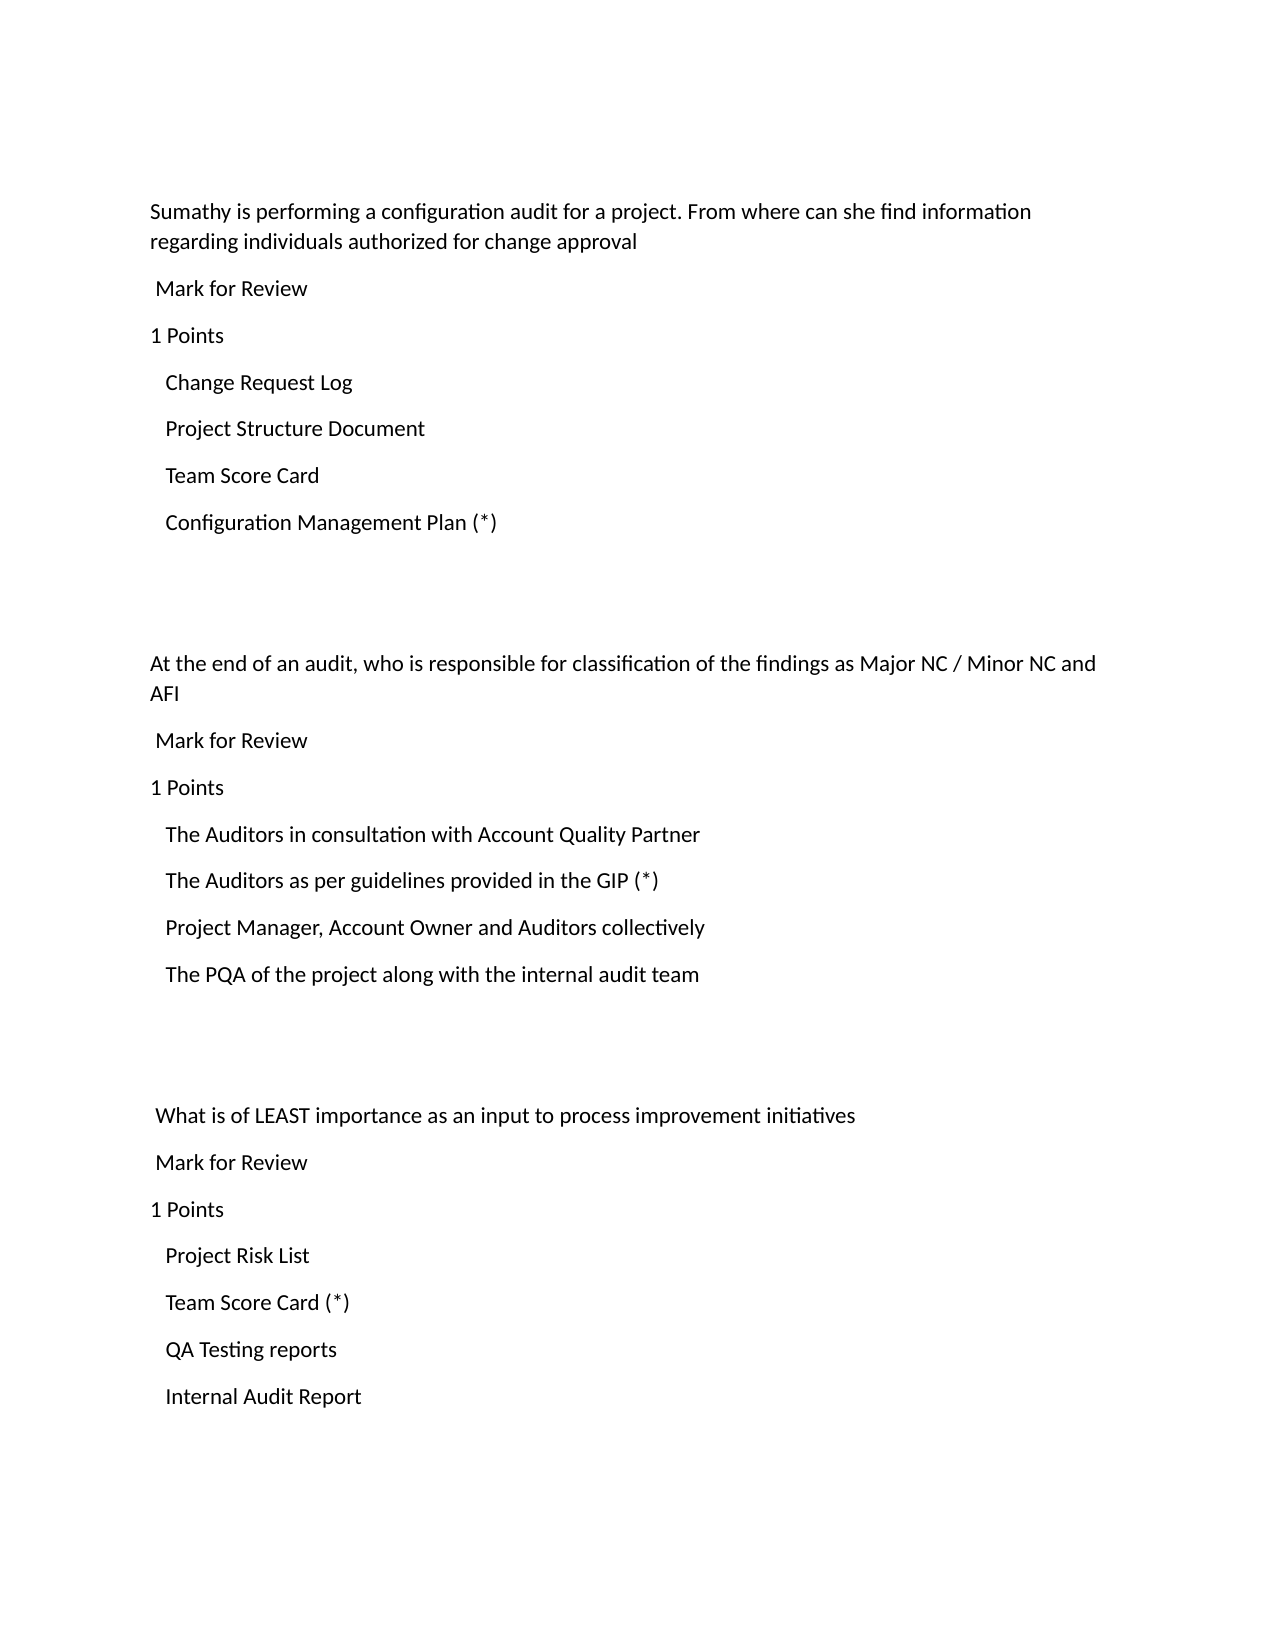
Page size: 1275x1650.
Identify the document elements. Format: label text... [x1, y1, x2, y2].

text Internal Audit Report [150, 1382, 1125, 1410]
text The Auditors as per guidelines provided in the GIP (*) [150, 867, 1125, 895]
text Mark for Review [150, 1148, 1125, 1176]
text Mark for Review [150, 274, 1125, 302]
text Project Structure Document [150, 414, 1125, 443]
text The PQA of the project along with the internal audit team [150, 960, 1125, 988]
text Sumathy is performing a configuration audit for a project. From where can she find information regarding individuals authorized for change approval [150, 197, 1125, 255]
text The Auditors in consultation with Account Quality Partner [150, 820, 1125, 848]
text Change Request Log [150, 368, 1125, 396]
text 1 Points [150, 321, 1125, 349]
text Project Manager, Account Owner and Auditors collectively [150, 913, 1125, 942]
text Mark for Review [150, 726, 1125, 754]
text What is of LEAST importance as an input to process improvement initiatives [150, 1101, 1125, 1129]
text At the end of an audit, who is responsible for classification of the findings as Major NC / Minor NC and AFI [150, 649, 1125, 707]
text Team Score Card [150, 461, 1125, 489]
text Configuration Management Plan (*) [150, 508, 1125, 536]
text 1 Points [150, 773, 1125, 801]
text Team Score Card (*) [150, 1288, 1125, 1317]
text 1 Points [150, 1195, 1125, 1223]
text Project Risk List [150, 1242, 1125, 1270]
text QA Testing reports [150, 1335, 1125, 1363]
